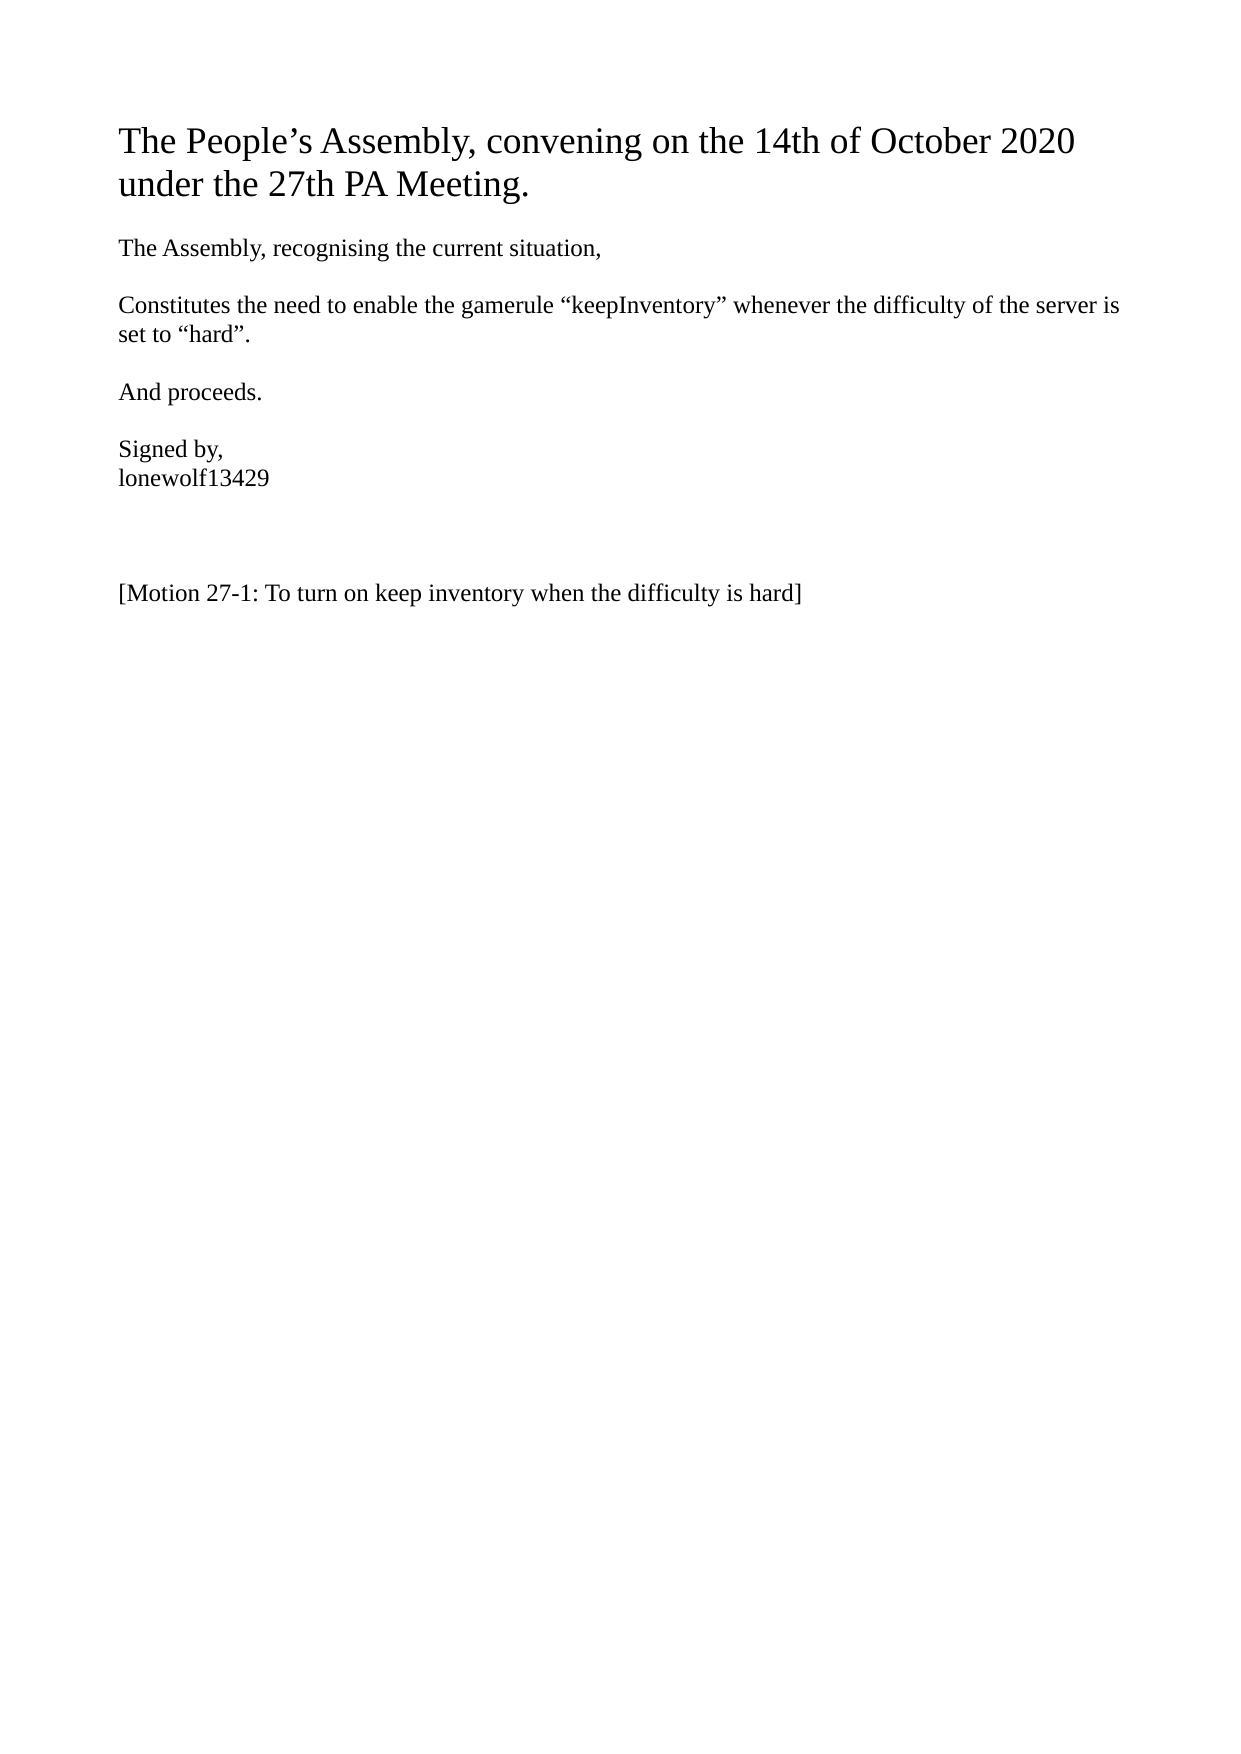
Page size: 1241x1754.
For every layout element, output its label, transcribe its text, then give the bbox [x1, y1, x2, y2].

text The People’s Assembly, convening on the 14th of October 2020 under the 27th PA Meeting. [118, 118, 1122, 204]
text lonewolf13429 [118, 463, 1122, 492]
text Constitutes the need to enable the gamerule “keepInventory” whenever the difficulty of the server is set to “hard”. [118, 291, 1122, 348]
text The Assembly, recognising the current situation, [118, 233, 1122, 262]
text And proceeds. [118, 377, 1122, 406]
text [Motion 27-1: To turn on keep inventory when the difficulty is hard] [118, 578, 1122, 607]
text Signed by, [118, 434, 1122, 463]
